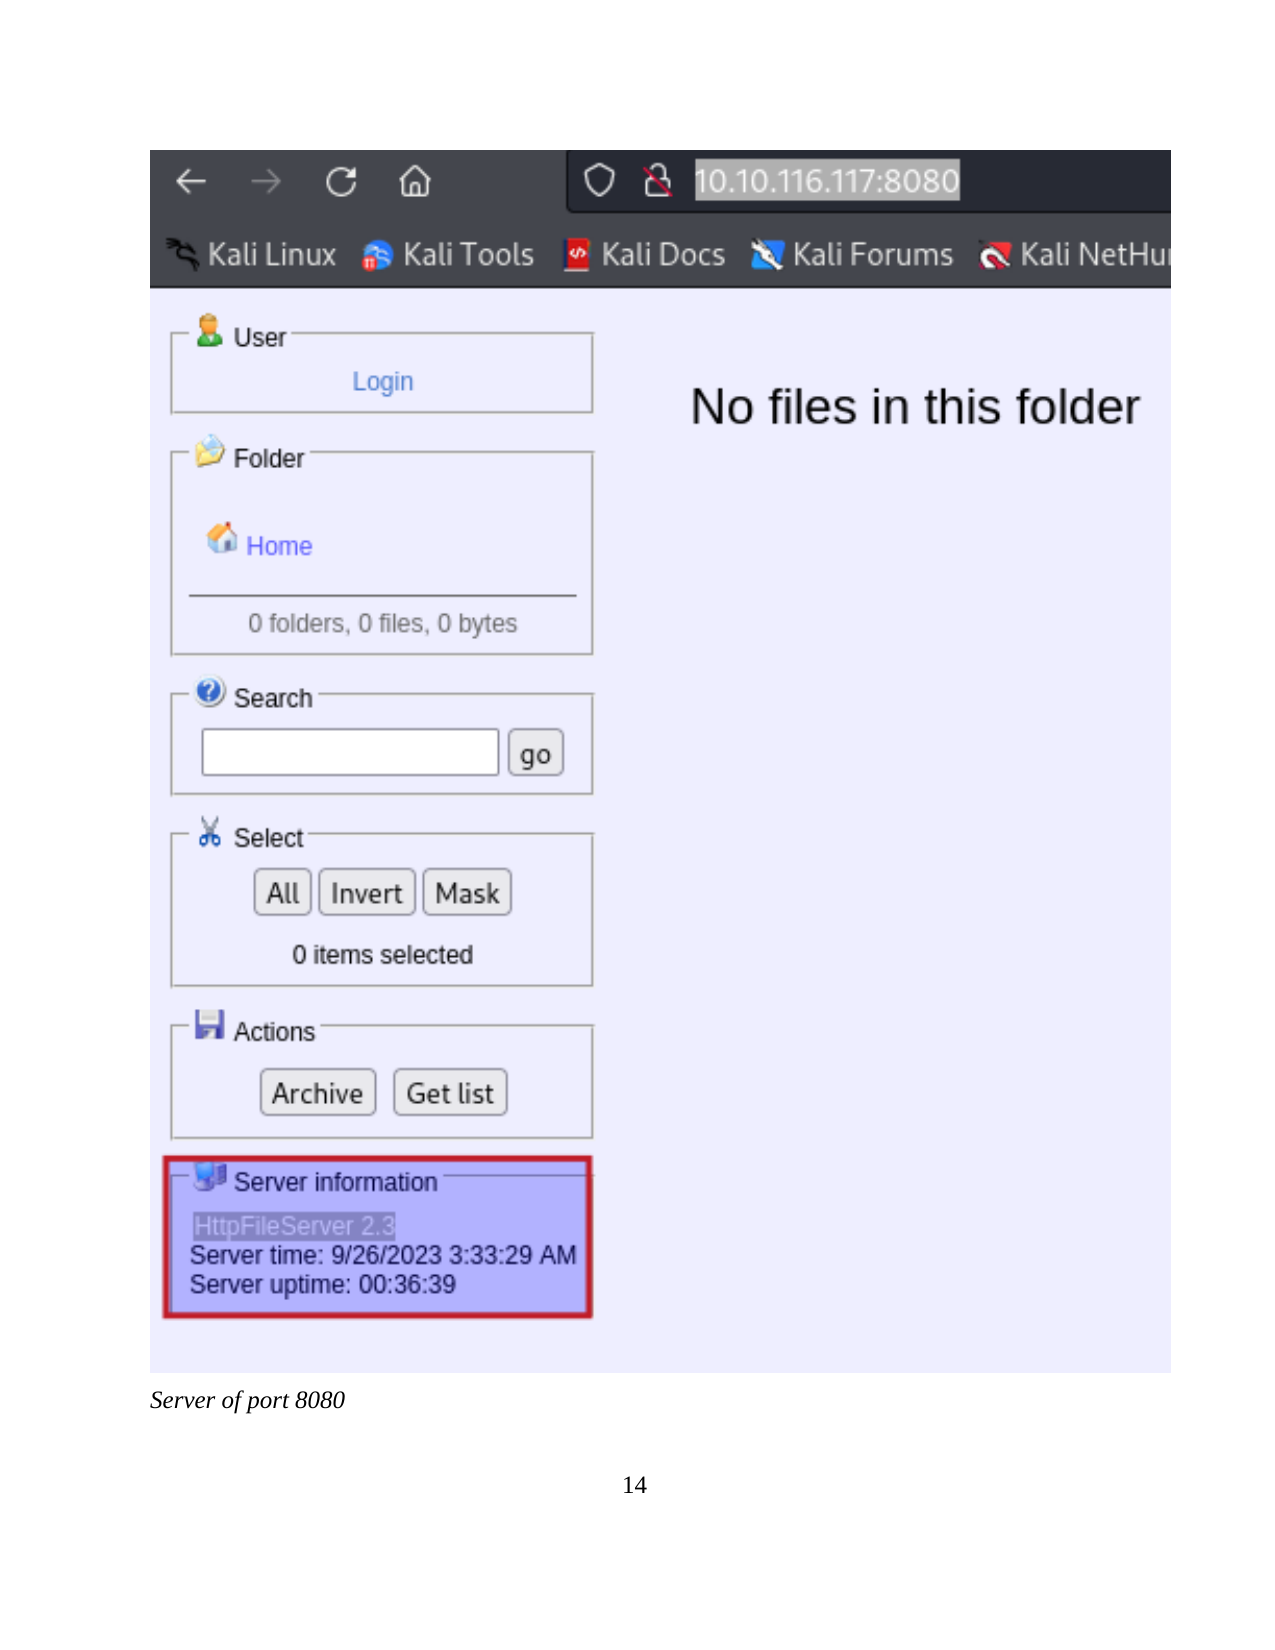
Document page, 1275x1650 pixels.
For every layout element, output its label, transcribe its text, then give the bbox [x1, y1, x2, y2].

picture [150, 150, 1171, 1373]
text Server of port 8080 [150, 1385, 1125, 1414]
